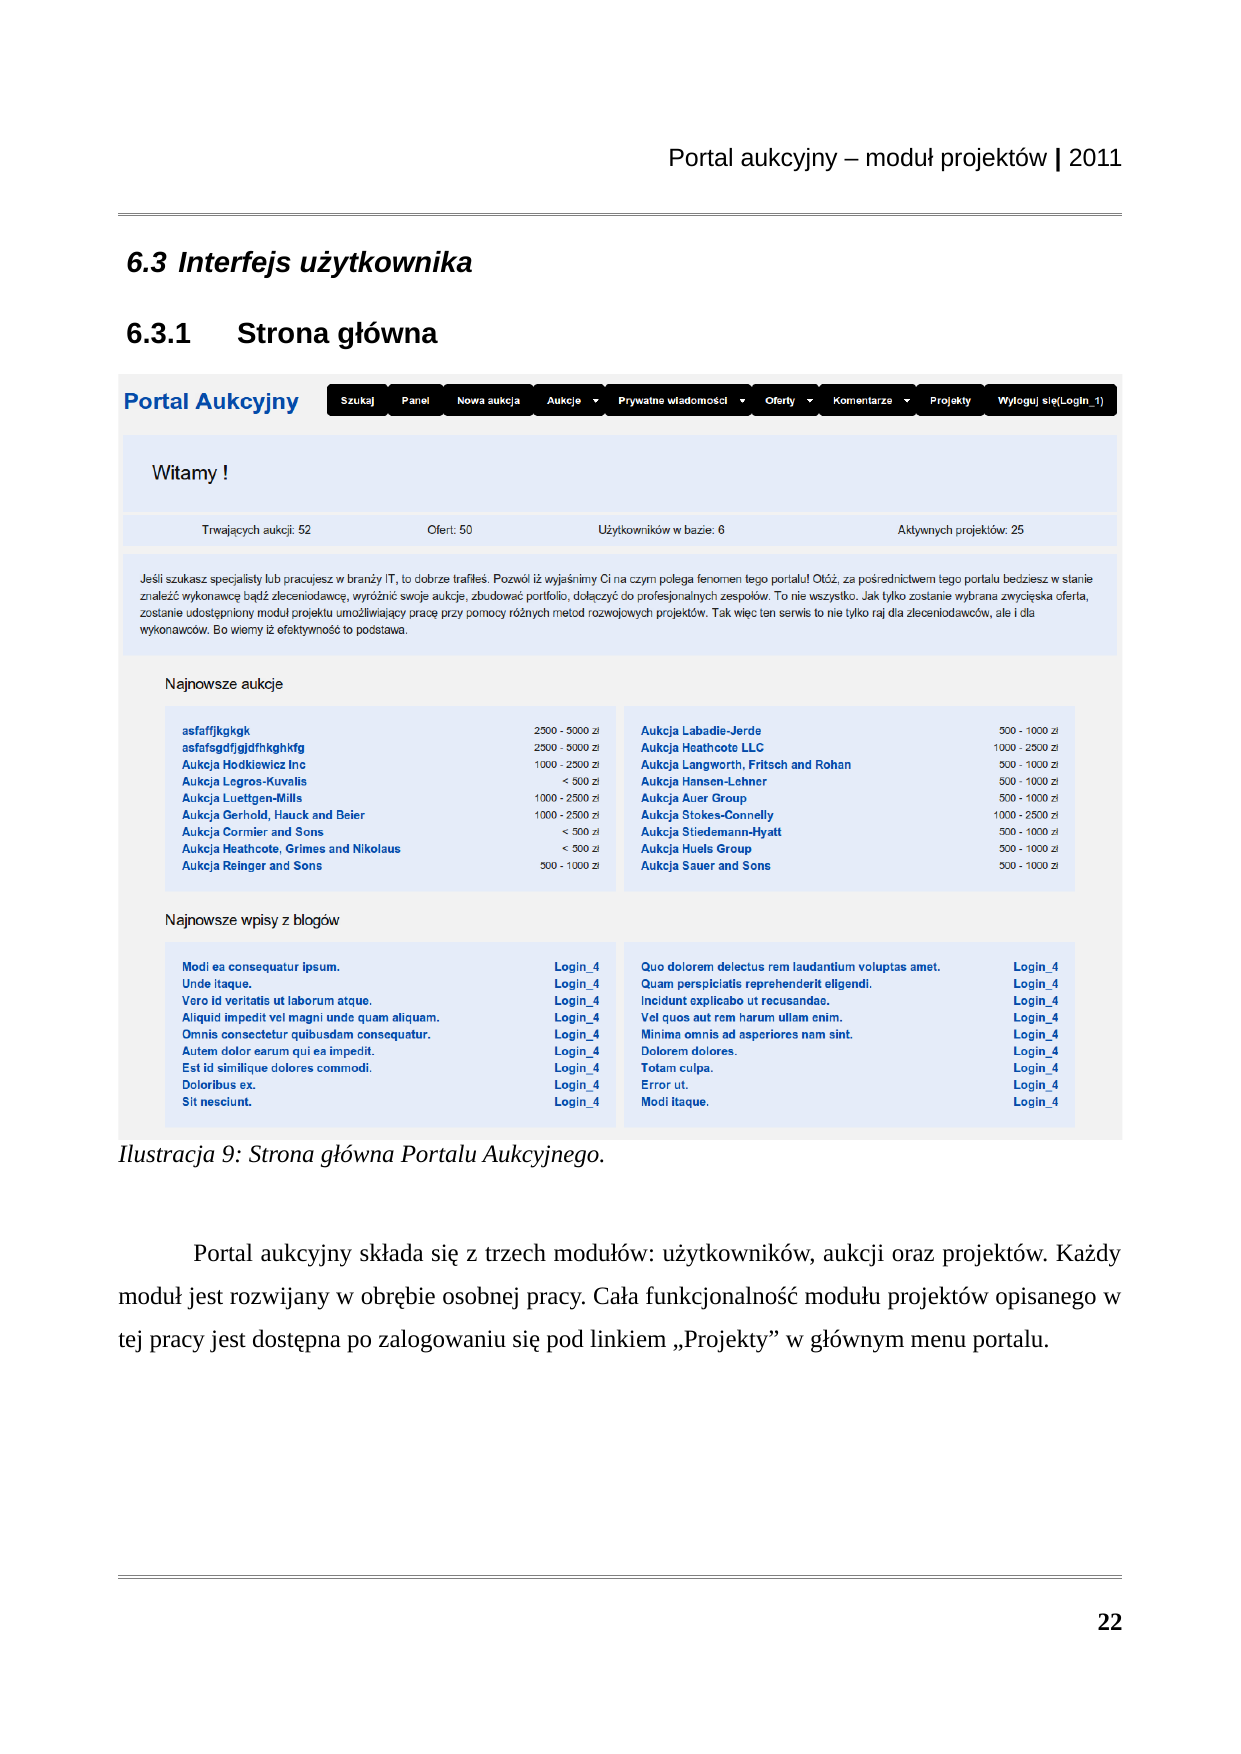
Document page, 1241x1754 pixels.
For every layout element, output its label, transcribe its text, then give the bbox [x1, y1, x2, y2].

subtitle Interfejs użytkownika [118, 245, 1122, 278]
picture [118, 374, 1123, 1140]
text Portal aukcyjny składa się z trzech modułów: użytkowników, aukcji oraz projektów. Każdy moduł jest rozwijany w obrębie osobnej pracy. Cała funkcjonalność modułu projektów opisanego w tej pracy jest dostępna po zalogowaniu się pod linkiem „Projekty” w głównym menu portalu. [118, 1238, 1122, 1353]
text Ilustracja 9: Strona główna Portalu Aukcyjnego. [118, 1140, 1122, 1168]
subtitle Strona główna [118, 316, 1122, 349]
